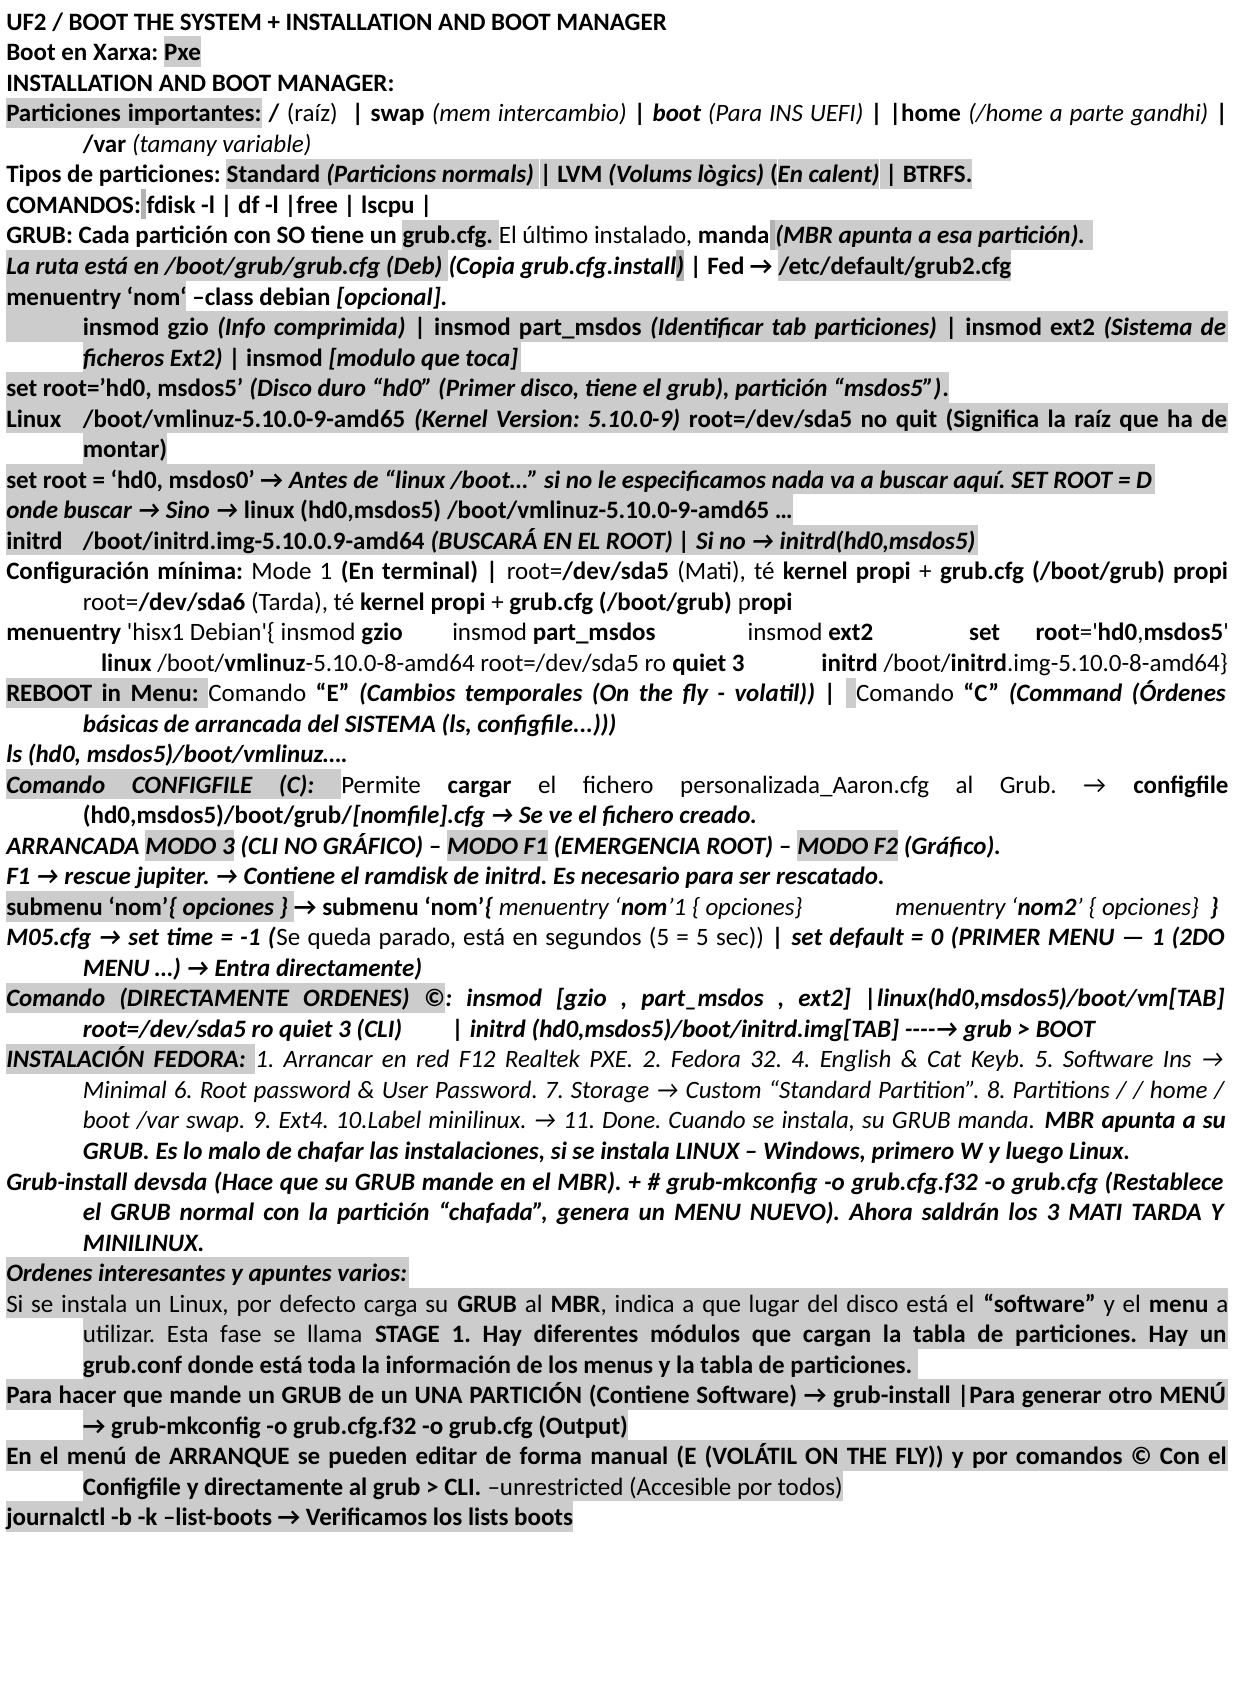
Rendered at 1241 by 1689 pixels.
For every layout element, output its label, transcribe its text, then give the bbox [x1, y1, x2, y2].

text UF2 / BOOT THE SYSTEM + INSTALLATION AND BOOT MANAGER [6, 6, 1205, 36]
text Si se instala un Linux, por defecto carga su GRUB al MBR, indica a que lugar del disco está el “software” y el menu a utilizar. Esta fase se llama STAGE 1. Hay diferentes módulos que cargan la tabla de particiones. Hay un grub.conf donde está toda la información de los menus y la tabla de particiones. [6, 1288, 1228, 1379]
text onde buscar → Sino → linux (hd0,msdos5) /boot/vmlinuz-5.10.0-9-amd65 … [6, 494, 1228, 525]
text submenu ‘nom’{ opciones } → submenu ‘nom’{ menuentry ‘nom’1 { opciones} menuentry ‘nom2’ { opciones} } [6, 891, 1228, 922]
text Para hacer que mande un GRUB de un UNA PARTICIÓN (Contiene Software) → grub-install |Para generar otro MENÚ → grub-mkconfig -o grub.cfg.f32 -o grub.cfg (Output) [6, 1379, 1228, 1440]
text F1 → rescue jupiter. → Contiene el ramdisk de initrd. Es necesario para ser rescatado. [6, 861, 1228, 891]
text menuentry ‘nom‘ –class debian [opcional]. [6, 281, 1228, 311]
text initrd /boot/initrd.img-5.10.0.9-amd64 (BUSCARÁ EN EL ROOT) | Si no → initrd(hd0,msdos5) [6, 525, 1228, 555]
text Linux /boot/vmlinuz-5.10.0-9-amd65 (Kernel Version: 5.10.0-9) root=/dev/sda5 no quit (Significa la raíz que ha de montar) [6, 403, 1228, 464]
text ls (hd0, msdos5)/boot/vmlinuz…. [6, 738, 1228, 769]
text set root=’hd0, msdos5’ (Disco duro “hd0” (Primer disco, tiene el grub), partición “msdos5”). [6, 372, 1228, 403]
text La ruta está en /boot/grub/grub.cfg (Deb) (Copia grub.cfg.install) | Fed → /etc/default/grub2.cfg [6, 250, 1228, 281]
text journalctl -b -k –list-boots → Verificamos los lists boots [6, 1501, 1205, 1532]
text En el menú de ARRANQUE se pueden editar de forma manual (E (VOLÁTIL ON THE FLY)) y por comandos © Con el Configfile y directamente al grub > CLI. –unrestricted (Accesible por todos) [6, 1440, 1228, 1501]
text menuentry 'hisx1 Debian'{ insmod gzio insmod part_msdos insmod ext2 set root='hd0,msdos5' linux /boot/vmlinuz-5.10.0-8-amd64 root=/dev/sda5 ro quiet 3 initrd /boot/initrd.img-5.10.0-8-amd64} [6, 616, 1228, 677]
text set root = ‘hd0, msdos0’ → Antes de “linux /boot…” si no le especificamos nada va a buscar aquí. SET ROOT = D [6, 464, 1228, 494]
text ARRANCADA MODO 3 (CLI NO GRÁFICO) – MODO F1 (EMERGENCIA ROOT) – MODO F2 (Gráfico). [6, 830, 1228, 861]
text Boot en Xarxa: Pxe [6, 36, 1205, 67]
text Configuración mínima: Mode 1 (En terminal) | root=/dev/sda5 (Mati), té kernel propi + grub.cfg (/boot/grub) propi root=/dev/sda6 (Tarda), té kernel propi + grub.cfg (/boot/grub) propi [6, 555, 1228, 616]
text Tipos de particiones: Standard (Particions normals) | LVM (Volums lògics) (En calent) | BTRFS. [6, 158, 1228, 189]
text Particiones importantes: / (raíz) | swap (mem intercambio) | boot (Para INS UEFI) | |home (/home a parte gandhi) | /var (tamany variable) [6, 97, 1228, 158]
text Comando (DIRECTAMENTE ORDENES) ©: insmod [gzio , part_msdos , ext2] |linux(hd0,msdos5)/boot/vm[TAB] root=/dev/sda5 ro quiet 3 (CLI) | initrd (hd0,msdos5)/boot/initrd.img[TAB] ----→ grub > BOOT [6, 983, 1228, 1044]
text Comando CONFIGFILE (C): Permite cargar el fichero personalizada_Aaron.cfg al Grub. → configfile (hd0,msdos5)/boot/grub/[nomfile].cfg → Se ve el fichero creado. [6, 769, 1228, 830]
text insmod gzio (Info comprimida) | insmod part_msdos (Identificar tab particiones) | insmod ext2 (Sistema de ficheros Ext2) | insmod [modulo que toca] [6, 311, 1228, 372]
text GRUB: Cada partición con SO tiene un grub.cfg. El último instalado, manda (MBR apunta a esa partición). [6, 219, 1228, 250]
text COMANDOS: fdisk -l | df -l |free | lscpu | [6, 189, 1228, 219]
text INSTALACIÓN FEDORA: 1. Arrancar en red F12 Realtek PXE. 2. Fedora 32. 4. English & Cat Keyb. 5. Software Ins → Minimal 6. Root password & User Password. 7. Storage → Custom “Standard Partition”. 8. Partitions / / home / boot /var swap. 9. Ext4. 10.Label minilinux. → 11. Done. Cuando se instala, su GRUB manda. MBR apunta a su GRUB. Es lo malo de chafar las instalaciones, si se instala LINUX – Windows, primero W y luego Linux. [6, 1044, 1228, 1166]
text REBOOT in Menu: Comando “E” (Cambios temporales (On the fly - volatil)) | Comando “C” (Command (Órdenes básicas de arrancada del SISTEMA (ls, configfile...))) [6, 677, 1228, 738]
text M05.cfg → set time = -1 (Se queda parado, está en segundos (5 = 5 sec)) | set default = 0 (PRIMER MENU — 1 (2DO MENU …) → Entra directamente) [6, 922, 1228, 983]
text Ordenes interesantes y apuntes varios: [6, 1257, 1228, 1288]
text Grub-install devsda (Hace que su GRUB mande en el MBR). + # grub-mkconfig -o grub.cfg.f32 -o grub.cfg (Restablece el GRUB normal con la partición “chafada”, genera un MENU NUEVO). Ahora saldrán los 3 MATI TARDA Y MINILINUX. [6, 1166, 1228, 1257]
text INSTALLATION AND BOOT MANAGER: [6, 67, 1228, 97]
